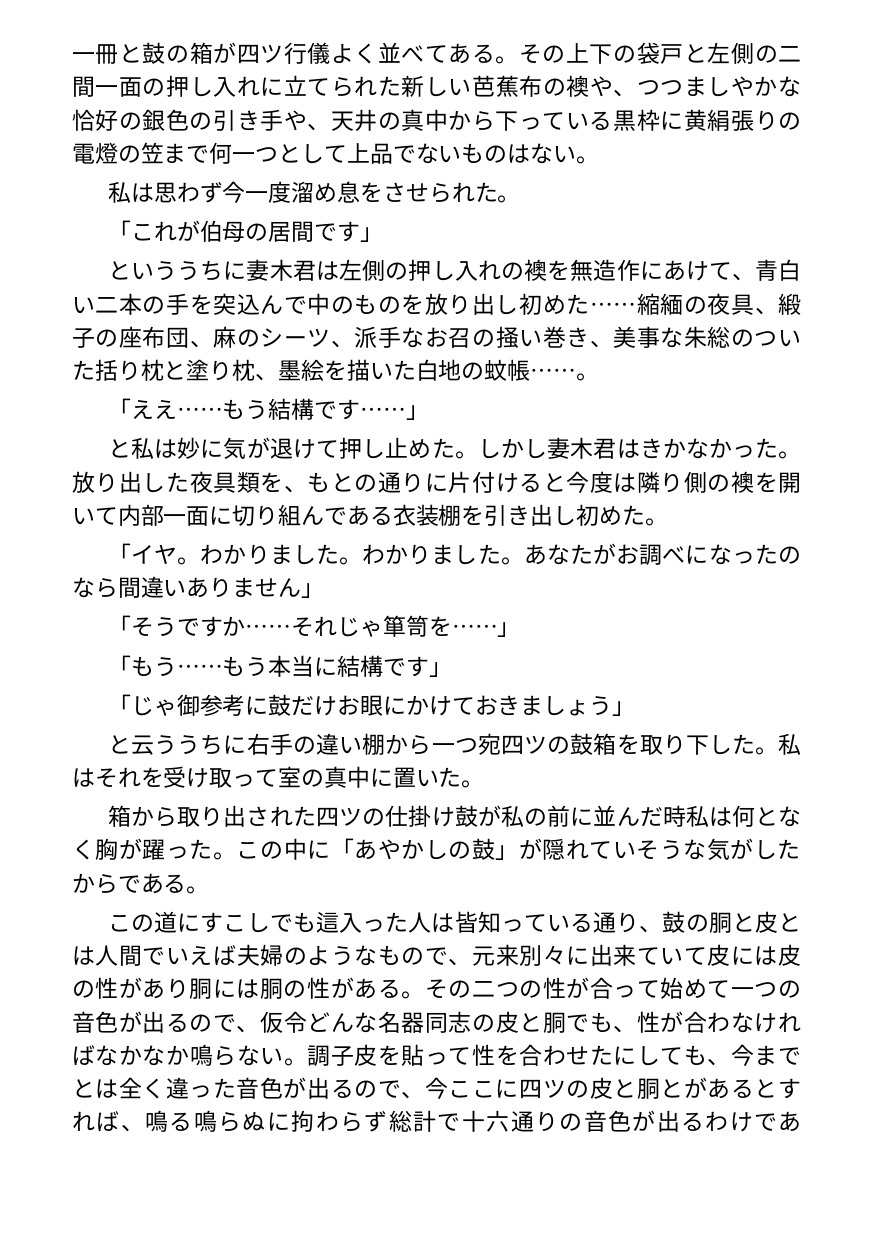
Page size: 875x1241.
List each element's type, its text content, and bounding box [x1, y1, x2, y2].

text と云ううちに右手の違い棚から一つ宛四ツの鼓箱を取り下した。私はそれを受け取って室の真中に置いた。 [72, 727, 802, 793]
text 「これが伯母の居間です」 [72, 214, 802, 247]
text この道にすこしでも這入った人は皆知っている通り、鼓の胴と皮とは人間でいえば夫婦のようなもので、元来別々に出来ていて皮には皮の性があり胴には胴の性がある。その二つの性が合って始めて一つの音色が出るので、仮令どんな名器同志の皮と胴でも、性が合わなければなかなか鳴らない。調子皮を貼って性を合わせたにしても、今までとは全く違った音色が出るので、今ここに四ツの皮と胴とがあるとすれば、鳴る鳴らぬに拘わらず総計で十六通りの音色が出るわけであ [72, 905, 802, 1137]
text 一冊と鼓の箱が四ツ行儀よく並べてある。その上下の袋戸と左側の二間一面の押し入れに立てられた新しい芭蕉布の襖や、つつましやかな恰好の銀色の引き手や、天井の真中から下っている黒枠に黄絹張りの電燈の笠まで何一つとして上品でないものはない。 [72, 36, 802, 169]
text 「そうですか……それじゃ箪笥を……」 [72, 609, 802, 642]
text 「イヤ。わかりました。わかりました。あなたがお調べになったのなら間違いありません」 [72, 537, 802, 603]
text と私は妙に気が退けて押し止めた。しかし妻木君はきかなかった。放り出した夜具類を、もとの通りに片付けると今度は隣り側の襖を開いて内部一面に切り組んである衣装棚を引き出し初めた。 [72, 431, 802, 531]
text 「もう……もう本当に結構です」 [72, 648, 802, 682]
text といううちに妻木君は左側の押し入れの襖を無造作にあけて、青白い二本の手を突込んで中のものを放り出し初めた……縮緬の夜具、緞子の座布団、麻のシーツ、派手なお召の掻い巻き、美事な朱総のついた括り枕と塗り枕、墨絵を描いた白地の蚊帳……。 [72, 253, 802, 386]
text 「じゃ御参考に鼓だけお眼にかけておきましょう」 [72, 688, 802, 721]
text 私は思わず今一度溜め息をさせられた。 [72, 175, 802, 208]
text 箱から取り出された四ツの仕掛け鼓が私の前に並んだ時私は何となく胸が躍った。この中に「あやかしの鼓」が隠れていそうな気がしたからである。 [72, 799, 802, 899]
text 「ええ……もう結構です……」 [72, 392, 802, 425]
